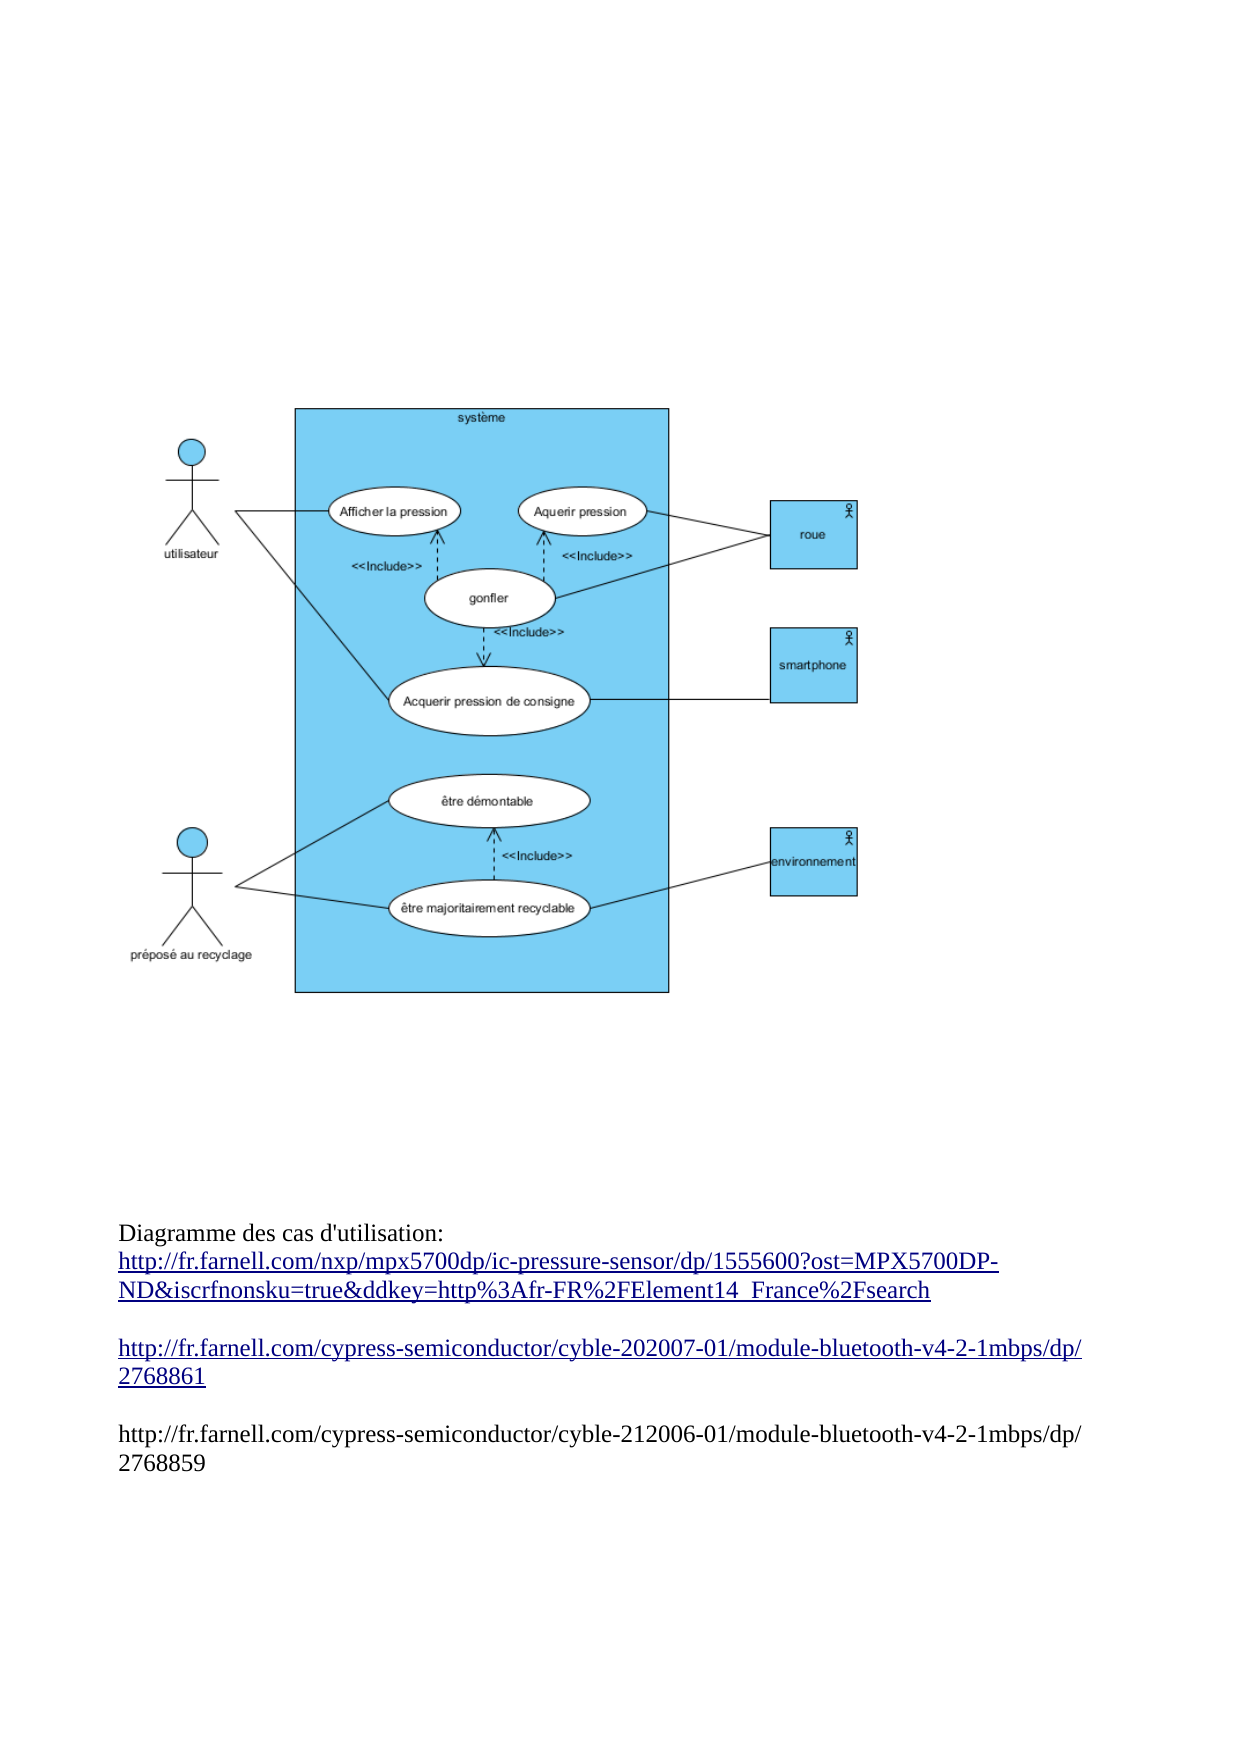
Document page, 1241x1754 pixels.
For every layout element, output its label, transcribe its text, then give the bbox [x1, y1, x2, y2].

text http://fr.farnell.com/cypress-semiconductor/cyble-212006-01/module-bluetooth-v4-2-1mbps/dp/2768859 [118, 1419, 1122, 1476]
picture [81, 346, 897, 1046]
text http://fr.farnell.com/nxp/mpx5700dp/ic-pressure-sensor/dp/1555600?ost=MPX5700DP-ND&iscrfnonsku=true&ddkey=http%3Afr-FR%2FElement14_France%2Fsearch [118, 1246, 1122, 1304]
text http://fr.farnell.com/cypress-semiconductor/cyble-202007-01/module-bluetooth-v4-2-1mbps/dp/2768861 [118, 1333, 1122, 1390]
text Diagramme des cas d'utilisation: [118, 1218, 1122, 1246]
